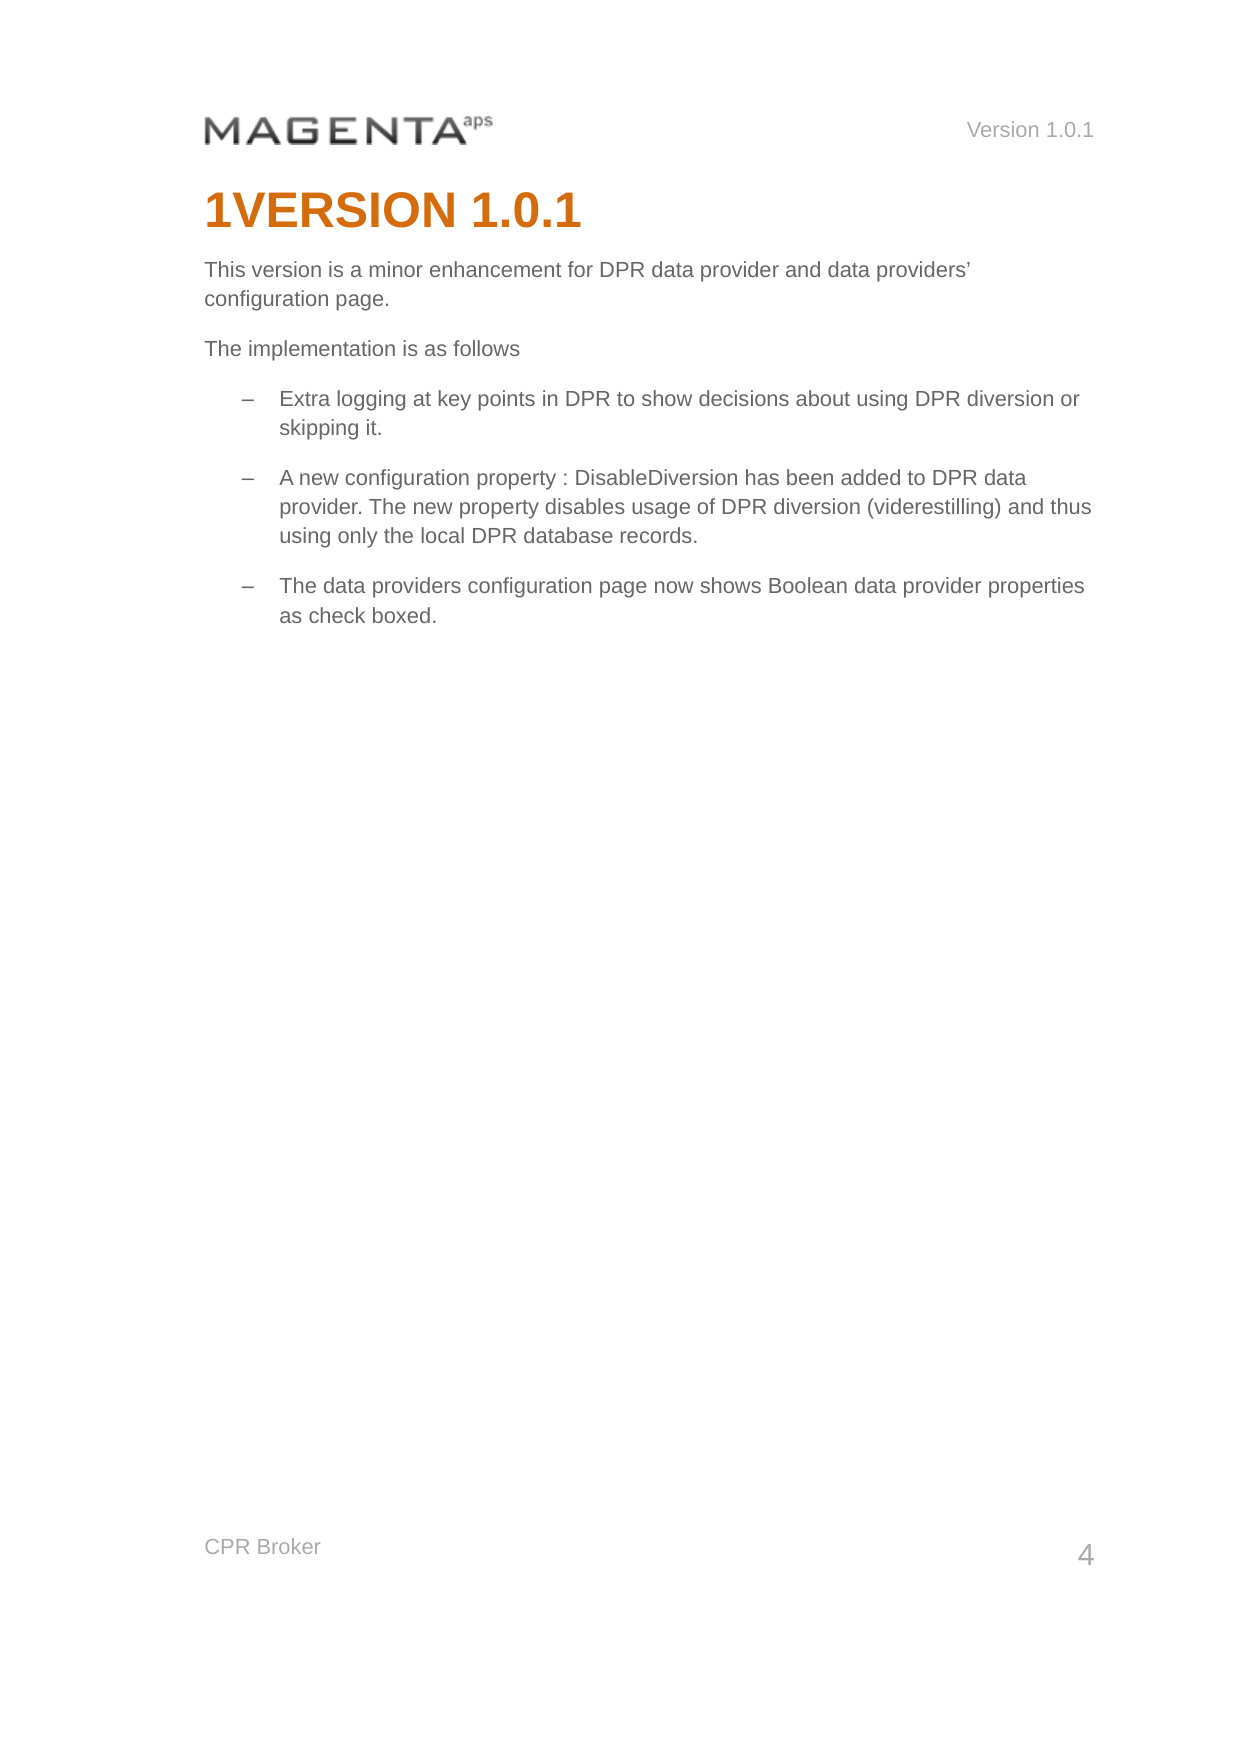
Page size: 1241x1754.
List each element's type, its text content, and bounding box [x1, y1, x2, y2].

text The implementation is as follows [204, 333, 1094, 362]
list The data providers configuration page now shows Boolean data provider properties as check boxed. [242, 571, 1094, 629]
subtitle Version 1.0.1 [204, 181, 1094, 239]
list A new configuration property : DisableDiversion has been added to DPR data provider. The new property disables usage of DPR diversion (viderestilling) and thus using only the local DPR database records. [242, 462, 1094, 550]
text This version is a minor enhancement for DPR data provider and data providers’ configuration page. [204, 254, 1094, 312]
picture [204, 116, 494, 145]
list Extra logging at key points in DPR to show decisions about using DPR diversion or skipping it. [242, 383, 1094, 441]
